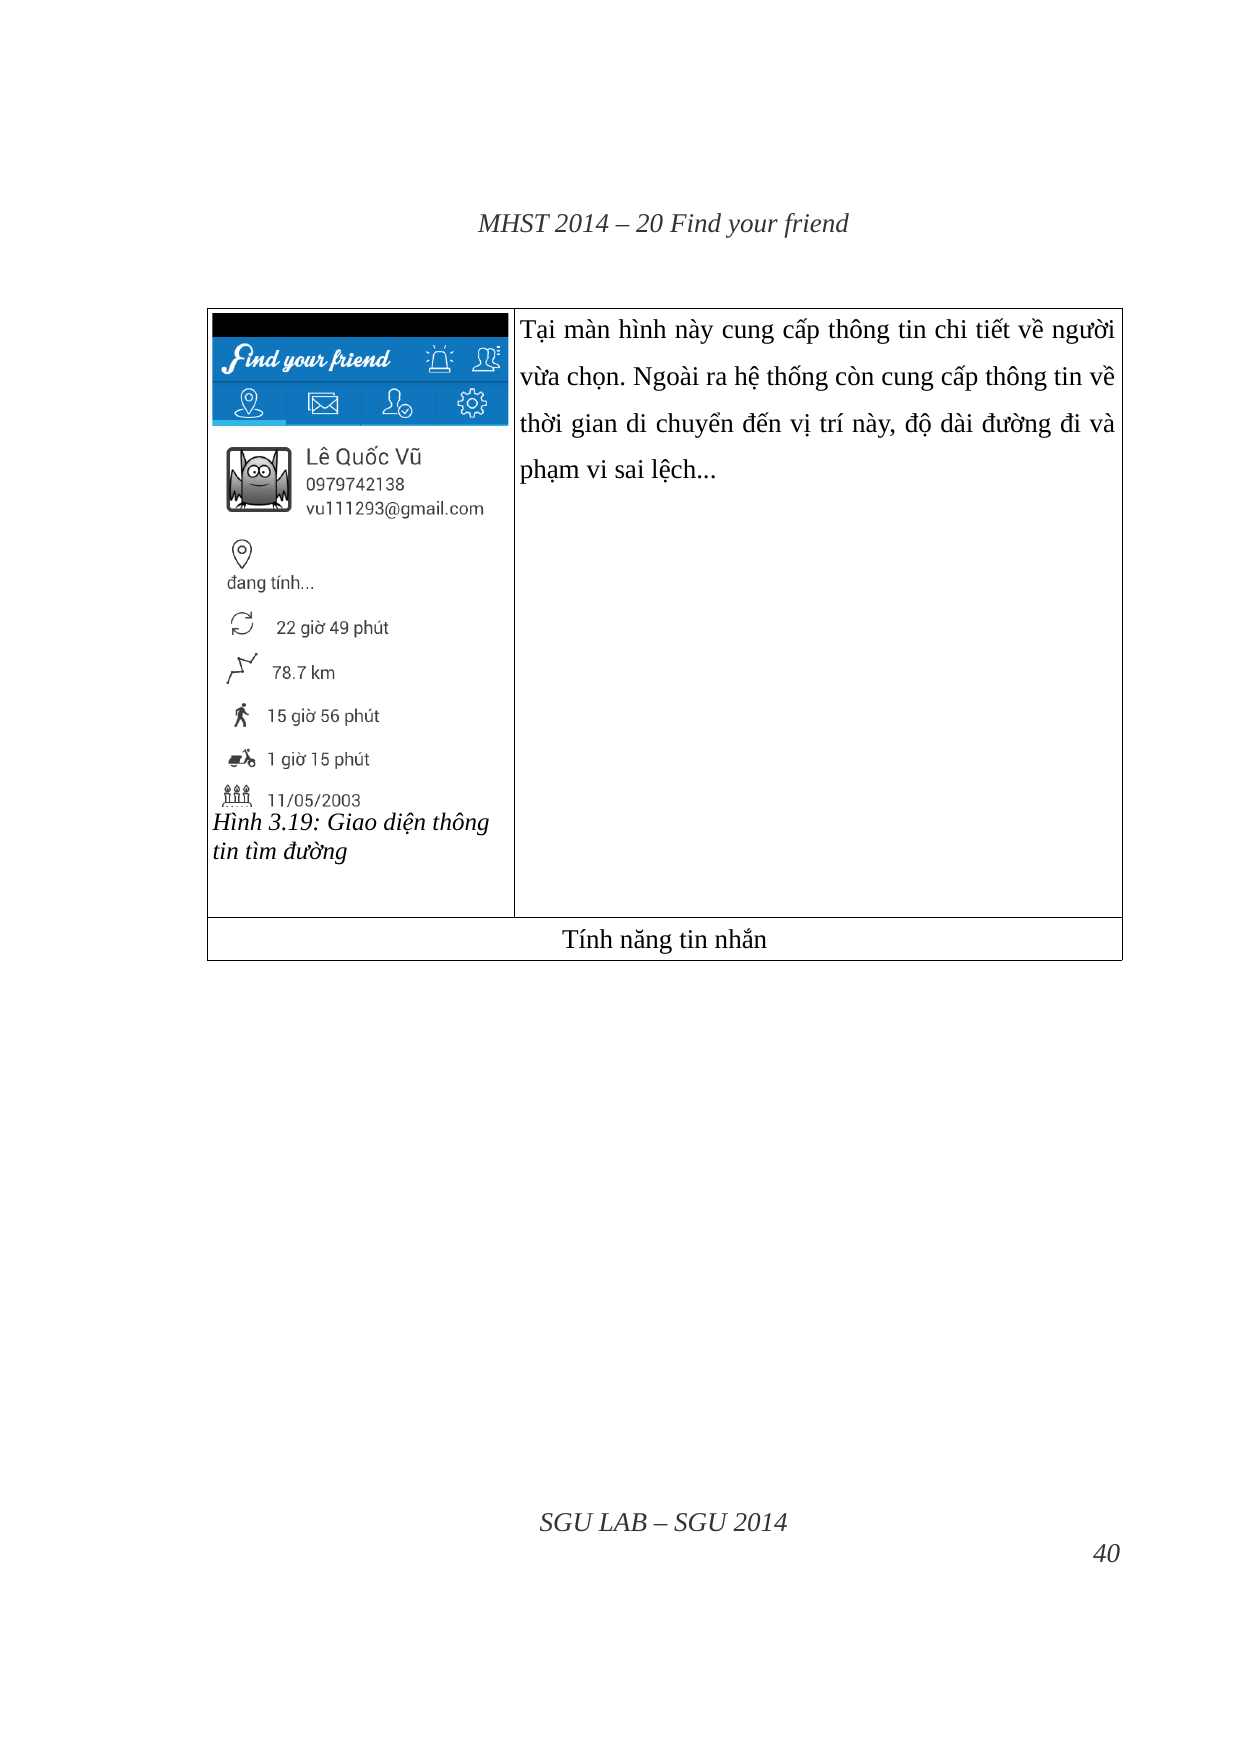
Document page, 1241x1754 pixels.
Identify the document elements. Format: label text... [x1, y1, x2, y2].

table_cell Tại màn hình này cung cấp thông tin chi tiết về người vừa chọn. Ngoài ra hệ thống còn cung cấp thông tin về thời gian di chuyển đến vị trí này, độ dài đường đi và phạm vi sai lệch... [515, 309, 1122, 917]
picture [212, 313, 509, 807]
table_cell Tính năng tin nhắn [208, 918, 1122, 959]
table_cell [208, 865, 514, 917]
table_cell [208, 309, 514, 864]
